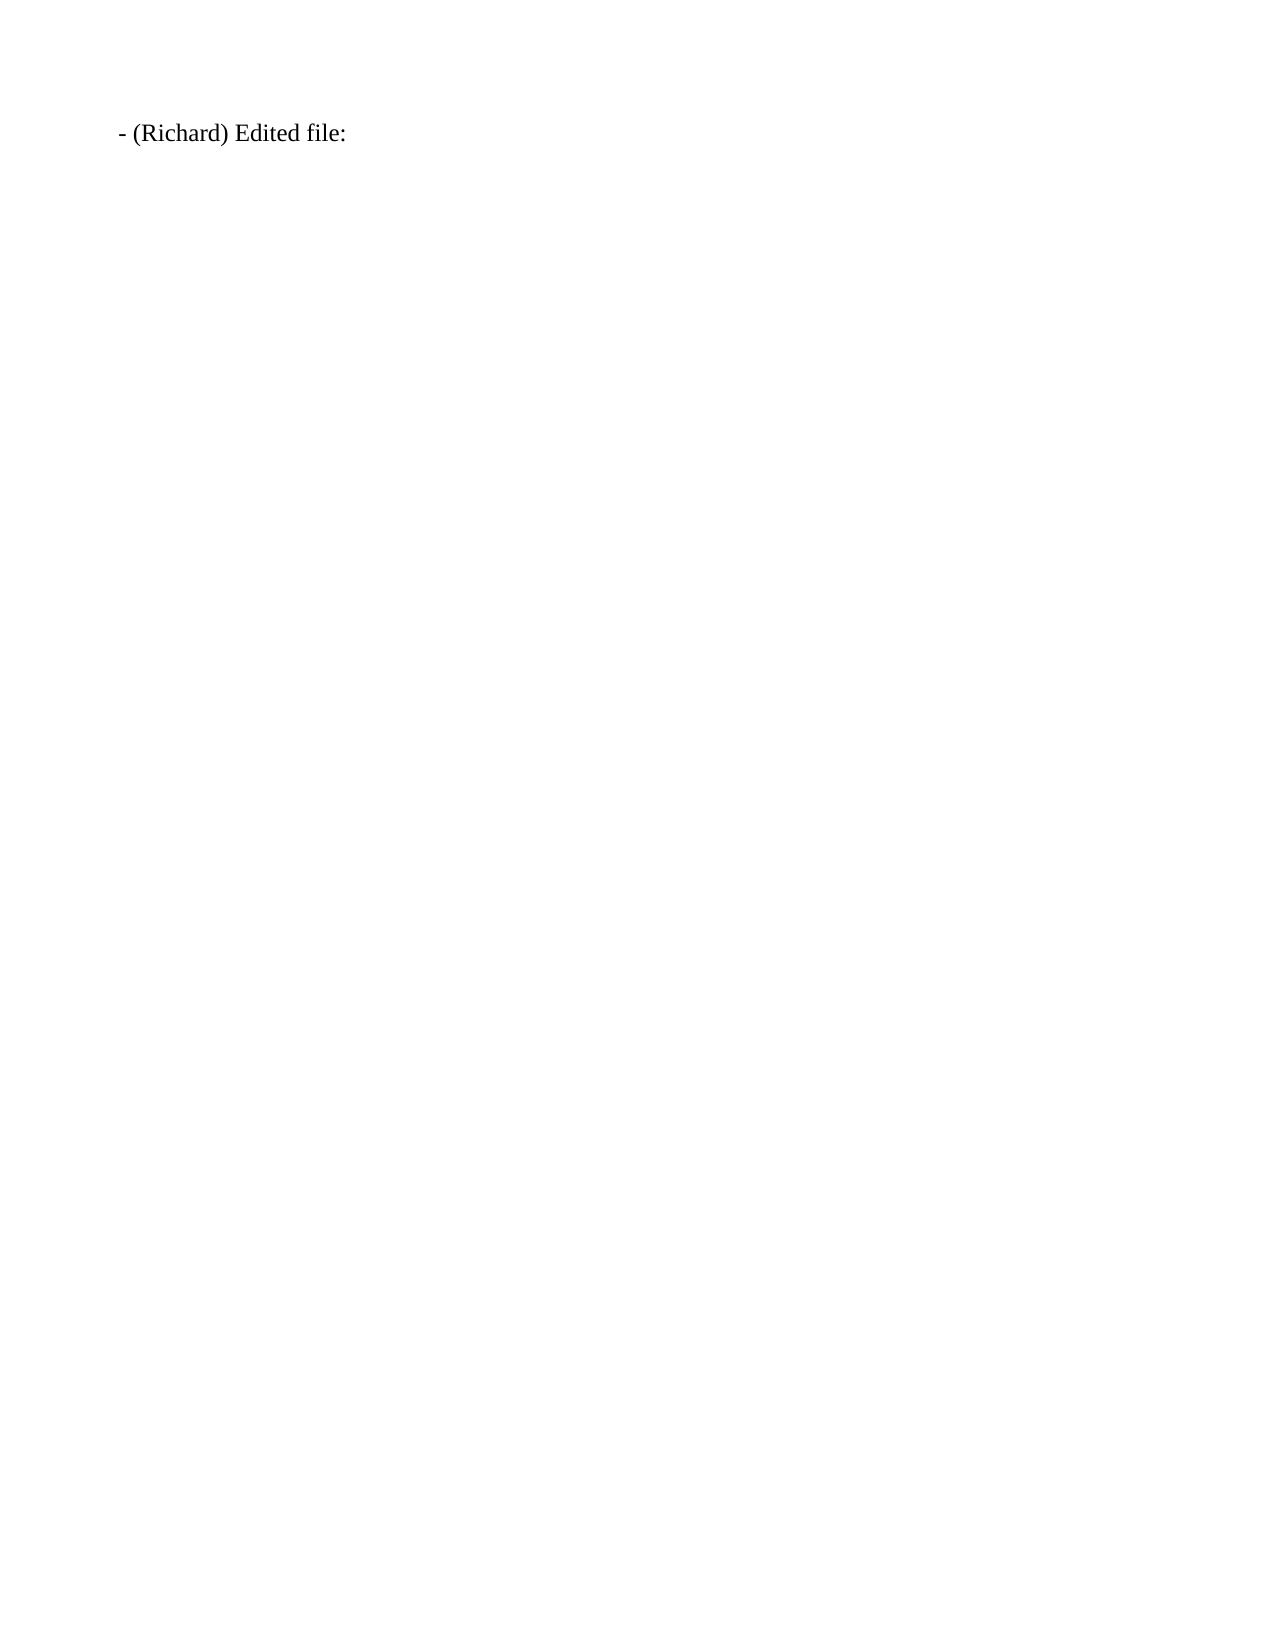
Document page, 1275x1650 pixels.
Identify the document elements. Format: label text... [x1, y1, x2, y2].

text - (Richard) Edited file: [118, 118, 1157, 147]
